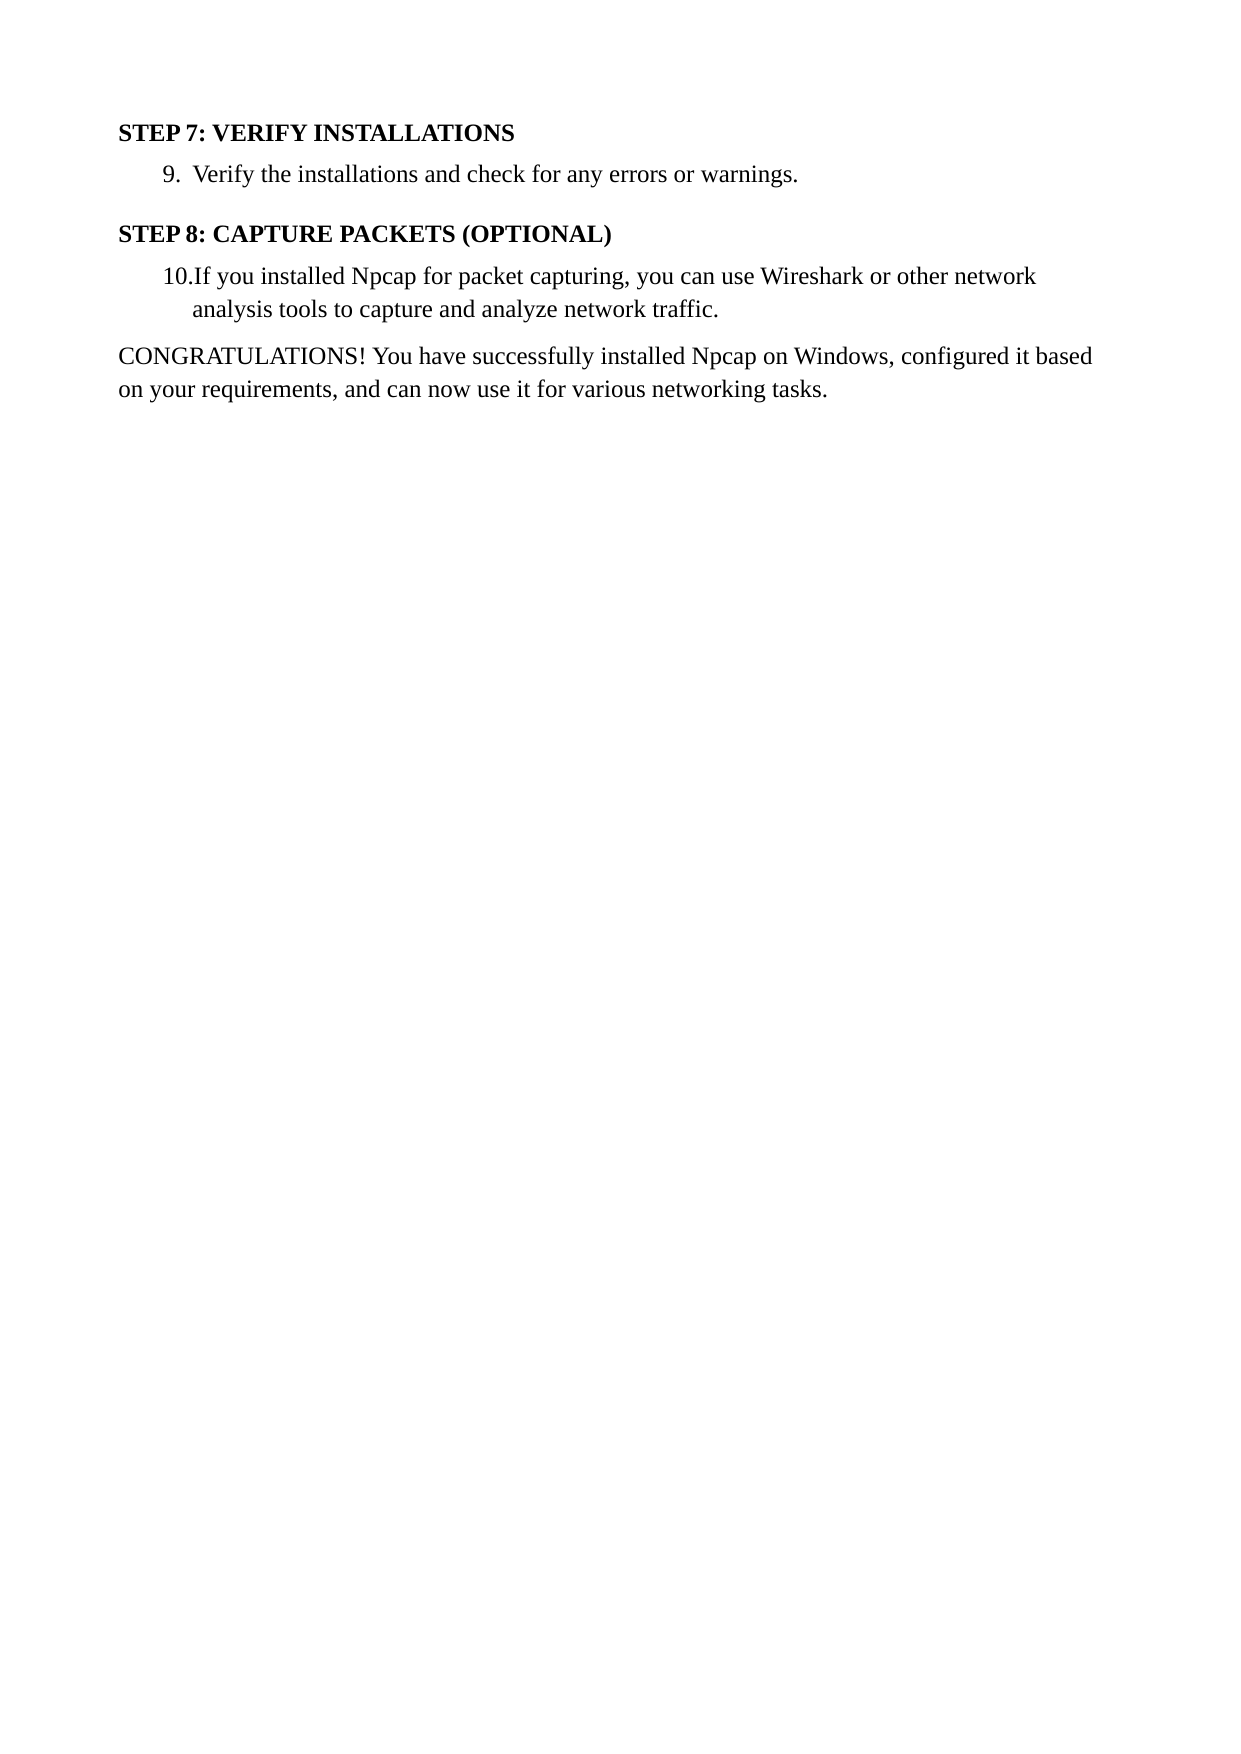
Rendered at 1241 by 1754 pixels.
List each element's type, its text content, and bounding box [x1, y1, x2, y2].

list Verify the installations and check for any errors or warnings. [162, 159, 1122, 188]
text CONGRATULATIONS! You have successfully installed Npcap on Windows, configured it based on your requirements, and can now use it for various networking tasks. [118, 341, 1122, 403]
list If you installed Npcap for packet capturing, you can use Wireshark or other network analysis tools to capture and analyze network traffic. [162, 261, 1122, 322]
subtitle STEP 7: VERIFY INSTALLATIONS [118, 118, 1122, 147]
subtitle STEP 8: CAPTURE PACKETS (OPTIONAL) [118, 219, 1122, 248]
